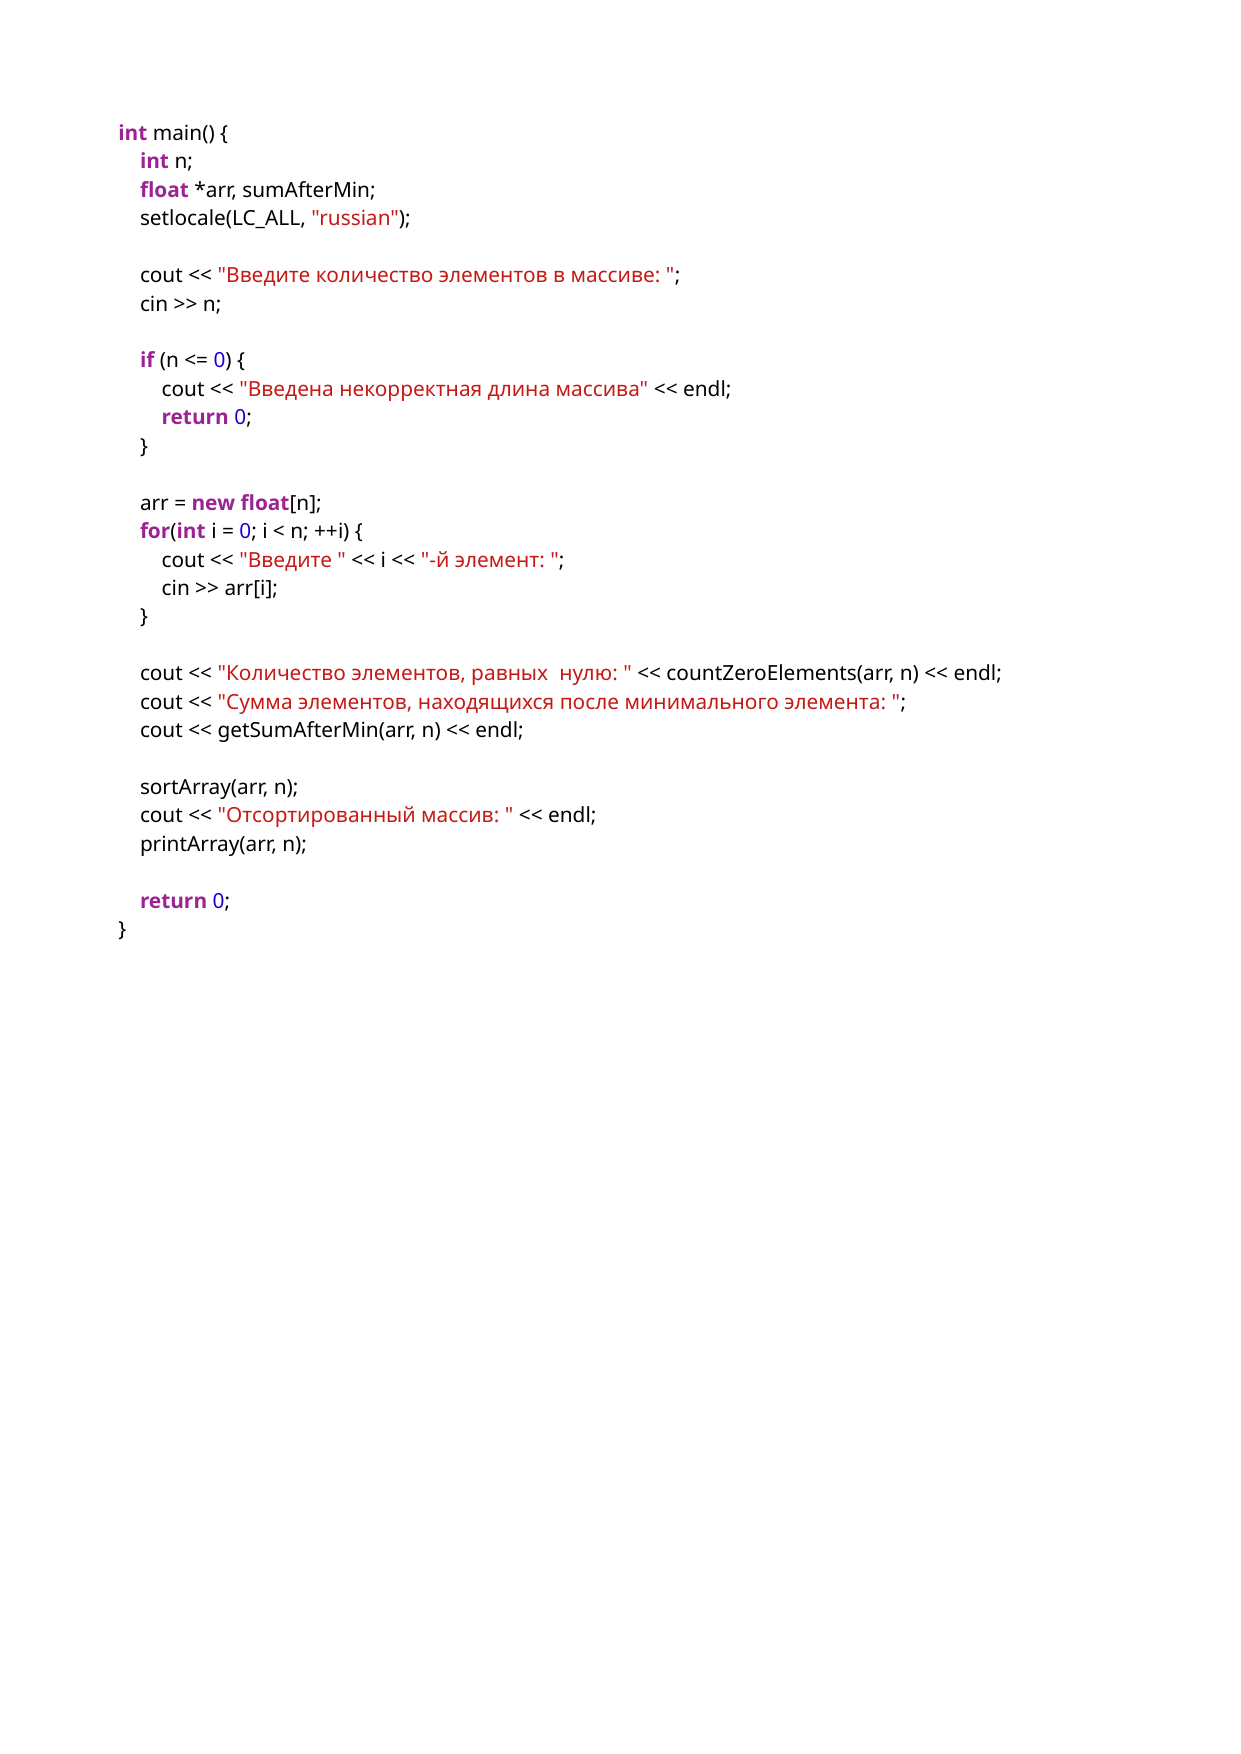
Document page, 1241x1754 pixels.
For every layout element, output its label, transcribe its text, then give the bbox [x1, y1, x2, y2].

text int n; [118, 147, 1122, 175]
text } [118, 602, 1122, 630]
text return 0; [118, 886, 1122, 914]
text arr = new float[n]; [118, 488, 1122, 516]
text sortArray(arr, n); [118, 772, 1122, 801]
text cin >> arr[i]; [118, 573, 1122, 602]
text cout << "Количество элементов, равных нулю: " << countZeroElements(arr, n) << endl; [118, 658, 1122, 687]
text cout << "Сумма элементов, находящихся после минимального элемента: "; [118, 687, 1122, 715]
text cout << "Введите " << i << "-й элемент: "; [118, 545, 1122, 573]
text if (n <= 0) { [118, 346, 1122, 374]
text for(int i = 0; i < n; ++i) { [118, 516, 1122, 545]
text } [118, 431, 1122, 459]
text cout << "Отсортированный массив: " << endl; [118, 801, 1122, 829]
text cout << getSumAfterMin(arr, n) << endl; [118, 715, 1122, 744]
text return 0; [118, 402, 1122, 431]
text setlocale(LC_ALL, "russian"); [118, 203, 1122, 232]
text int main() { [118, 118, 1122, 147]
text cout << "Введите количество элементов в массиве: "; [118, 260, 1122, 289]
text } [118, 914, 1122, 943]
text printArray(arr, n); [118, 829, 1122, 857]
text float *arr, sumAfterMin; [118, 175, 1122, 203]
text cin >> n; [118, 289, 1122, 317]
text cout << "Введена некорректная длина массива" << endl; [118, 374, 1122, 402]
